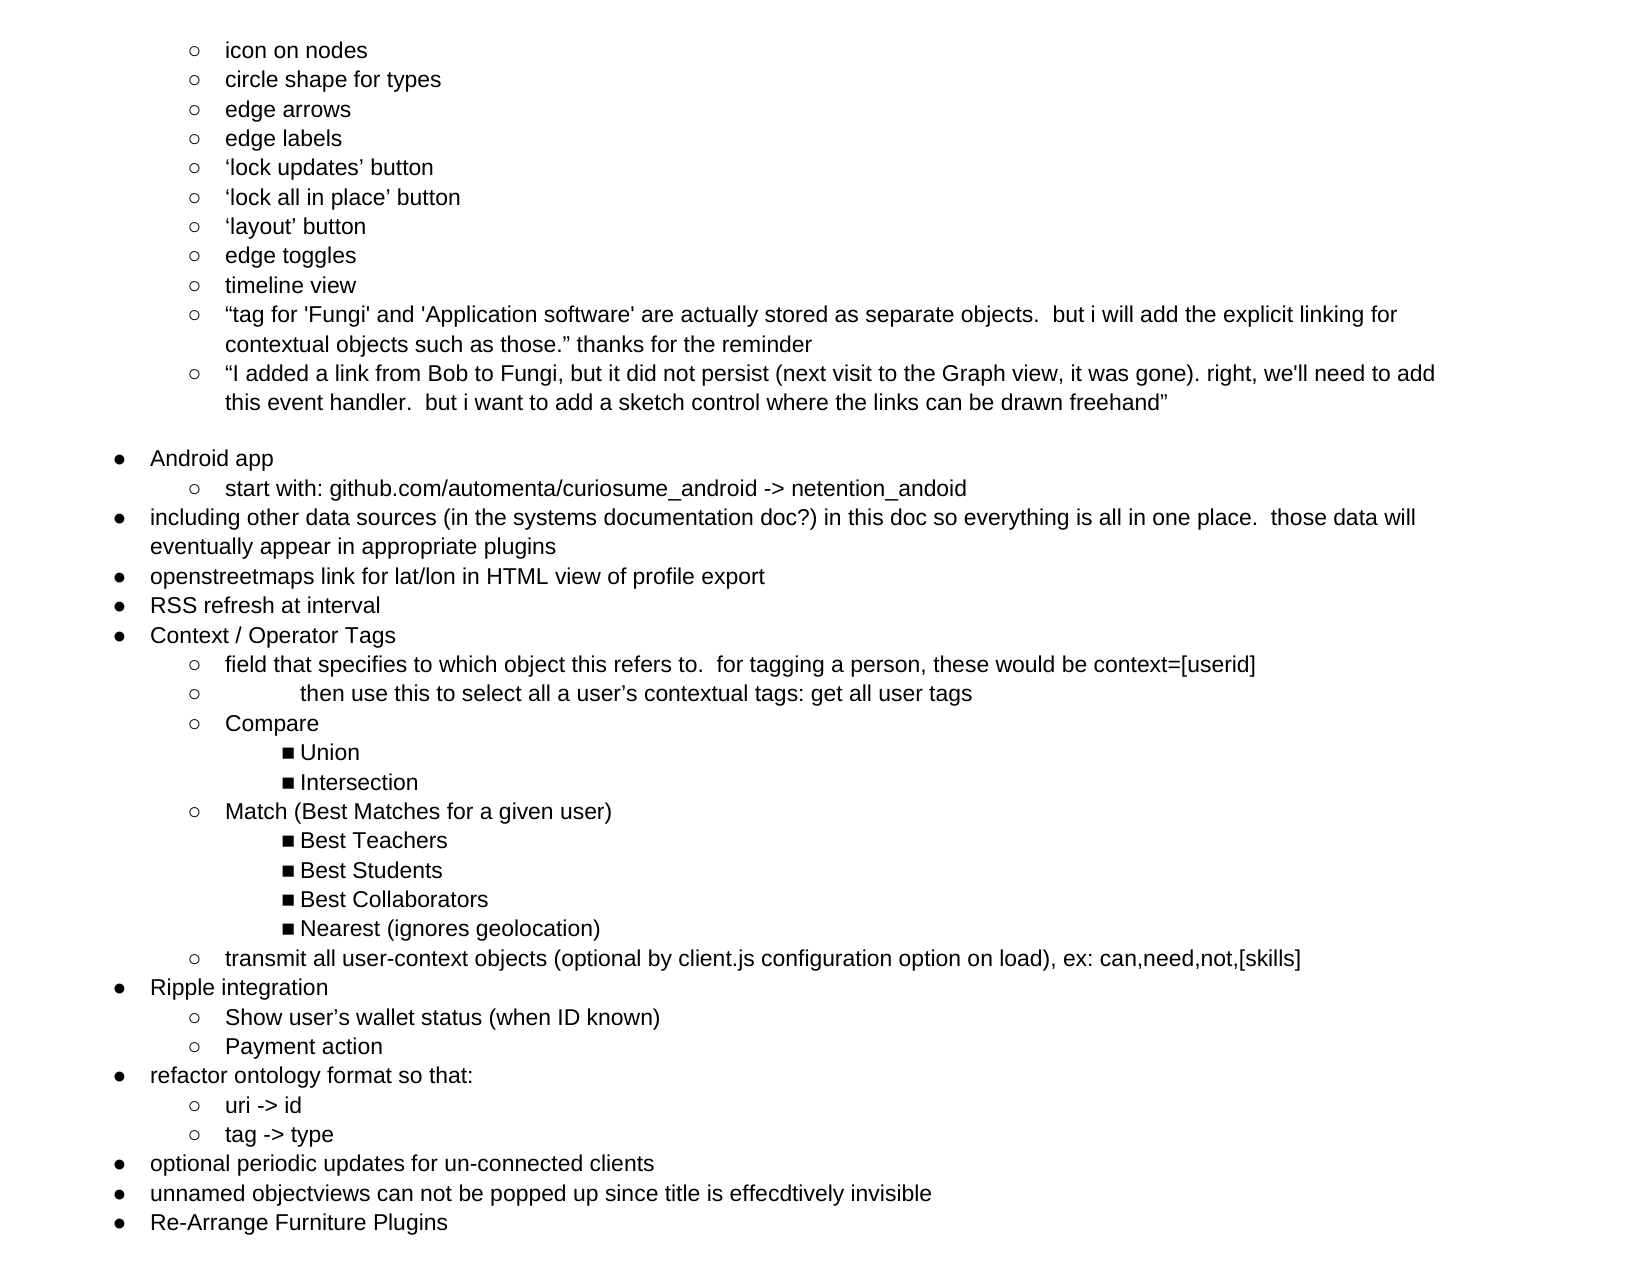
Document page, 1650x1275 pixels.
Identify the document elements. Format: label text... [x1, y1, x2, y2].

list RSS refresh at interval [112, 593, 1462, 618]
list Compare [187, 710, 1462, 736]
list edge labels [187, 126, 1462, 151]
list Re-Arrange Furniture Plugins [112, 1210, 1462, 1235]
list tag -> type [187, 1122, 1462, 1147]
list Match (Best Matches for a given user) [187, 798, 1462, 824]
list Android app [112, 446, 1462, 472]
list Context / Operator Tags [112, 622, 1462, 648]
list start with: github.com/automenta/curiosume_android -> netention_andoid [187, 475, 1462, 501]
list transmit all user-context objects (optional by client.js configuration option on load), ex: can,need,not,[skills] [187, 945, 1462, 971]
list then use this to select all a user’s contextual tags: get all user tags [187, 681, 1462, 707]
list edge toggles [187, 243, 1462, 269]
list Nearest (ignores geolocation) [281, 916, 1462, 942]
list uri -> id [187, 1092, 1462, 1118]
list timeline view [187, 272, 1462, 298]
list Payment action [187, 1033, 1462, 1059]
list refactor ontology format so that: [112, 1063, 1462, 1088]
list ‘lock updates’ button [187, 155, 1462, 181]
list Best Teachers [281, 828, 1462, 853]
list “I added a link from Bob to Fungi, but it did not persist (next visit to the Graph view, it was gone). right, we'll need to add this event handler. but i want to add a sketch control where the links can be drawn freehand” [187, 361, 1462, 416]
list Show user’s wallet status (when ID known) [187, 1004, 1462, 1030]
list “tag for 'Fungi' and 'Application software' are actually stored as separate objects. but i will add the explicit linking for contextual objects such as those.” thanks for the reminder [187, 302, 1462, 357]
list unnamed objectviews can not be popped up since title is effecdtively invisible [112, 1180, 1462, 1206]
list Best Collaborators [281, 887, 1462, 912]
list optional periodic updates for un-connected clients [112, 1151, 1462, 1177]
list Best Students [281, 857, 1462, 883]
list openstreetmaps link for lat/lon in HTML view of profile export [112, 563, 1462, 589]
list circle shape for types [187, 67, 1462, 92]
list field that specifies to which object this refers to. for tagging a person, these would be context=[userid] [187, 652, 1462, 677]
list Union [281, 740, 1462, 765]
list including other data sources (in the systems documentation doc?) in this doc so everything is all in one place. those data will eventually appear in appropriate plugins [112, 505, 1462, 560]
list ‘lock all in place’ button [187, 184, 1462, 210]
list Intersection [281, 769, 1462, 795]
list edge arrows [187, 96, 1462, 122]
list icon on nodes [187, 37, 1462, 63]
list Ripple integration [112, 975, 1462, 1000]
list ‘layout’ button [187, 214, 1462, 239]
